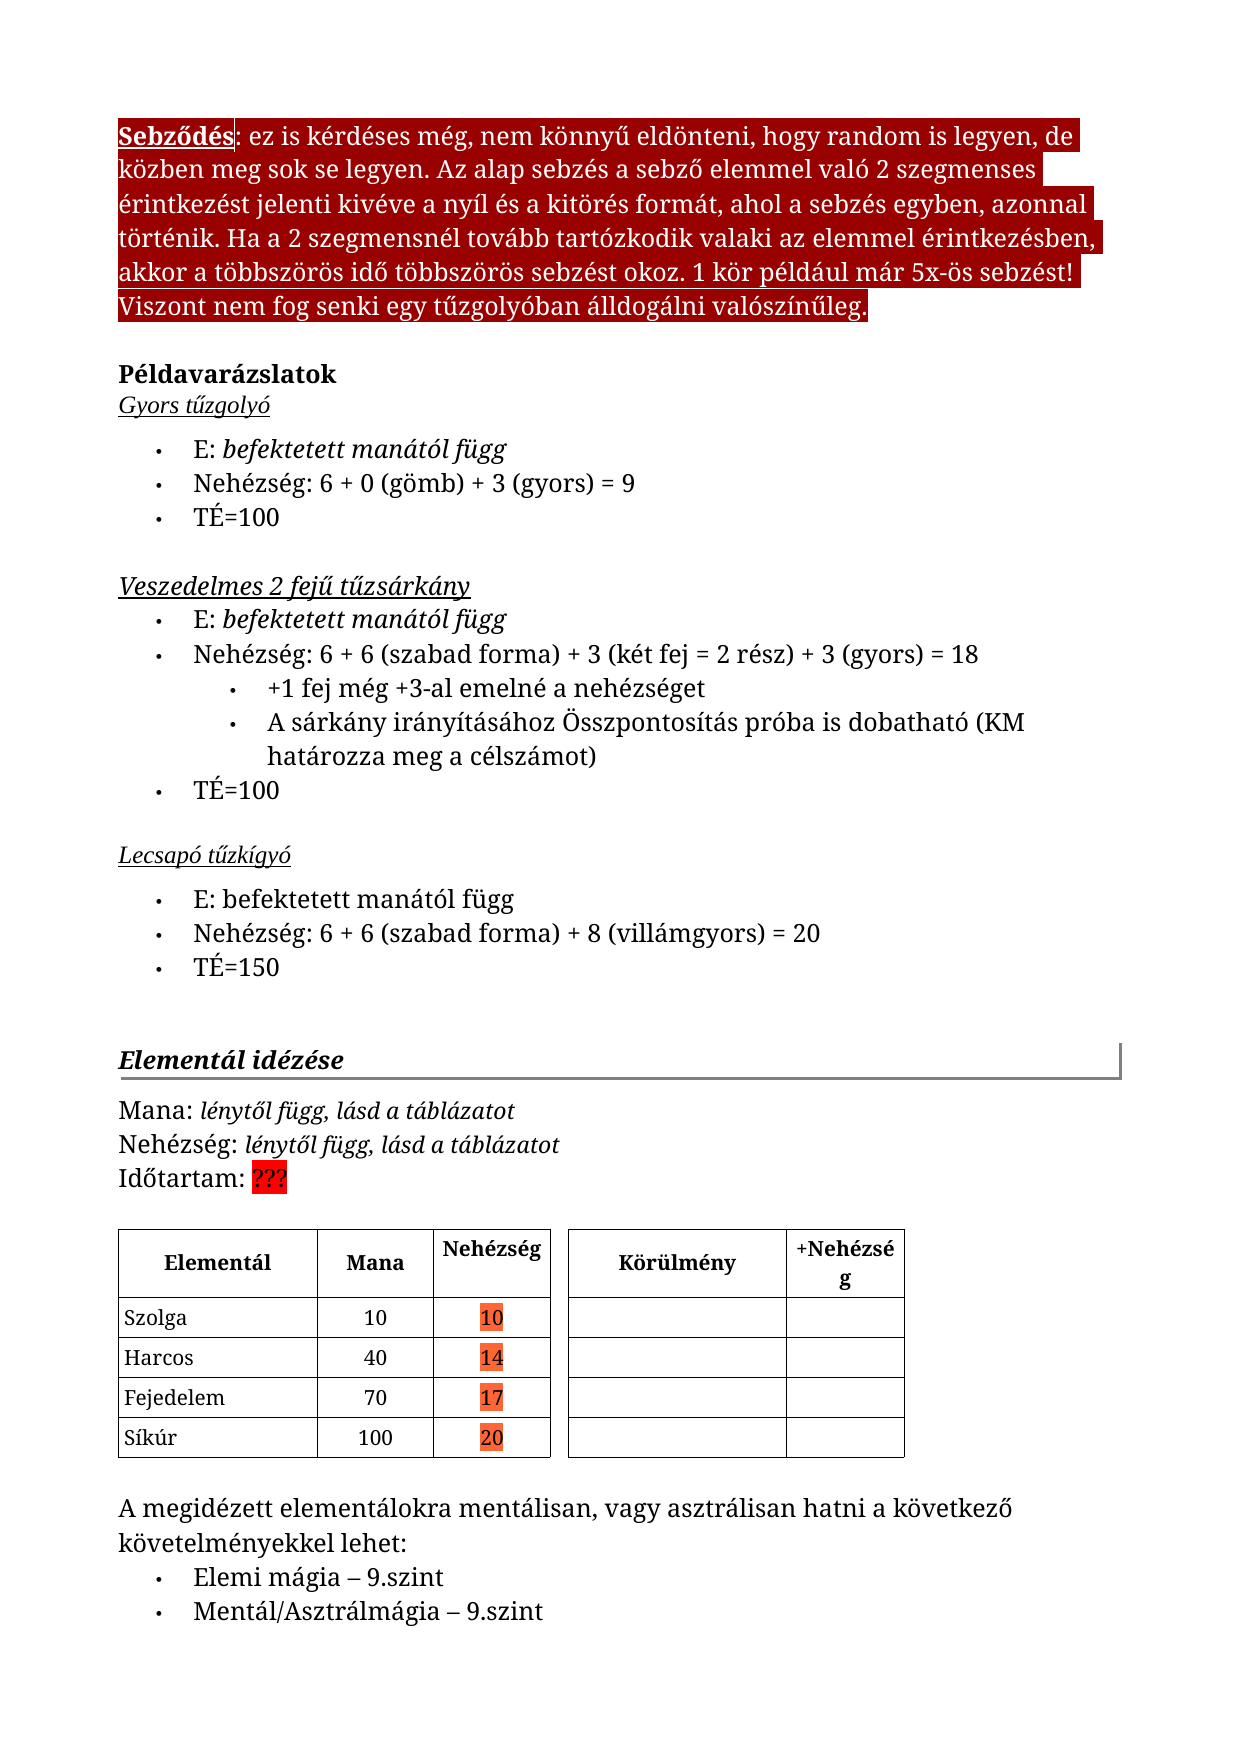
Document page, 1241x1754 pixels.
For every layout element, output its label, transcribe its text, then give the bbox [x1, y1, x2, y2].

table_cell [551, 1417, 568, 1457]
table_cell [787, 1338, 904, 1377]
list TÉ=100 [156, 772, 1122, 807]
table_cell [905, 1297, 1023, 1337]
table_cell Szolga [119, 1298, 317, 1337]
table_cell 20 [434, 1418, 550, 1457]
table_cell [551, 1337, 568, 1377]
table_cell 100 [318, 1418, 433, 1457]
table_cell [905, 1417, 1023, 1457]
text Lecsapó tűzkígyó [118, 841, 1122, 869]
table_cell [569, 1418, 786, 1457]
list TÉ=100 [156, 500, 1122, 534]
text Sebződés: ez is kérdéses még, nem könnyű eldönteni, hogy random is legyen, de közben meg sok se legyen. Az alap sebzés a sebző elemmel való 2 szegmenses érintkezést jelenti kivéve a nyíl és a kitörés formát, ahol a sebzés egyben, azonnal történik. Ha a 2 szegmensnél tovább tartózkodik valaki az elemmel érintkezésben, akkor a többszörös idő többszörös sebzést okoz. 1 kör például már 5x-ös sebzést! Viszont nem fog senki egy tűzgolyóban álldogálni valószínűleg. [118, 118, 1122, 322]
text Gyors tűzgolyó [118, 391, 1122, 419]
table_cell [905, 1337, 1023, 1377]
text Mana: lénytől függ, lásd a táblázatot [118, 1092, 1122, 1126]
list E: befektetett manától függ [156, 432, 1122, 466]
table_header +Nehézség [787, 1230, 904, 1297]
list +1 fej még +3-al emelné a nehézséget [229, 670, 1122, 704]
table_header [905, 1229, 1023, 1297]
table_header Mana [318, 1230, 433, 1297]
list TÉ=150 [156, 950, 1122, 984]
text Időtartam: ??? [118, 1160, 1122, 1194]
table_header [551, 1229, 568, 1297]
table_cell [551, 1377, 568, 1417]
table_cell Síkúr [119, 1418, 317, 1457]
table_header Körülmény [569, 1230, 786, 1297]
table_cell [569, 1298, 786, 1337]
list Nehézség: 6 + 0 (gömb) + 3 (gyors) = 9 [156, 466, 1122, 500]
table_header Elementál [119, 1230, 317, 1297]
text Példavarázslatok [118, 357, 1122, 391]
table_cell 14 [434, 1338, 550, 1377]
table_cell 10 [434, 1298, 550, 1337]
table_cell 40 [318, 1338, 433, 1377]
list Nehézség: 6 + 6 (szabad forma) + 3 (két fej = 2 rész) + 3 (gyors) = 18 [156, 636, 1122, 670]
table_cell 10 [318, 1298, 433, 1337]
table_cell 17 [434, 1378, 550, 1417]
table_cell [551, 1297, 568, 1337]
list E: befektetett manától függ [156, 602, 1122, 636]
table_cell [787, 1378, 904, 1417]
list Mentál/Asztrálmágia – 9.szint [156, 1593, 1122, 1627]
text Nehézség: lénytől függ, lásd a táblázatot [118, 1126, 1122, 1160]
table_cell [569, 1338, 786, 1377]
text Veszedelmes 2 fejű tűzsárkány [118, 568, 1122, 602]
table_cell [905, 1377, 1023, 1417]
list Nehézség: 6 + 6 (szabad forma) + 8 (villámgyors) = 20 [156, 916, 1122, 950]
table_cell [569, 1378, 786, 1417]
table_cell [787, 1298, 904, 1337]
table_header Nehézség [434, 1230, 550, 1297]
list Elemi mágia – 9.szint [156, 1559, 1122, 1593]
subtitle Elementál idézése [118, 1043, 1119, 1077]
table_cell [787, 1418, 904, 1457]
text A megidézett elementálokra mentálisan, vagy asztrálisan hatni a következő követelményekkel lehet: [118, 1491, 1122, 1559]
list A sárkány irányításához Összpontosítás próba is dobatható (KM határozza meg a célszámot) [229, 704, 1122, 772]
table_cell 70 [318, 1378, 433, 1417]
table_cell Harcos [119, 1338, 317, 1377]
list E: befektetett manától függ [156, 882, 1122, 916]
table_cell Fejedelem [119, 1378, 317, 1417]
